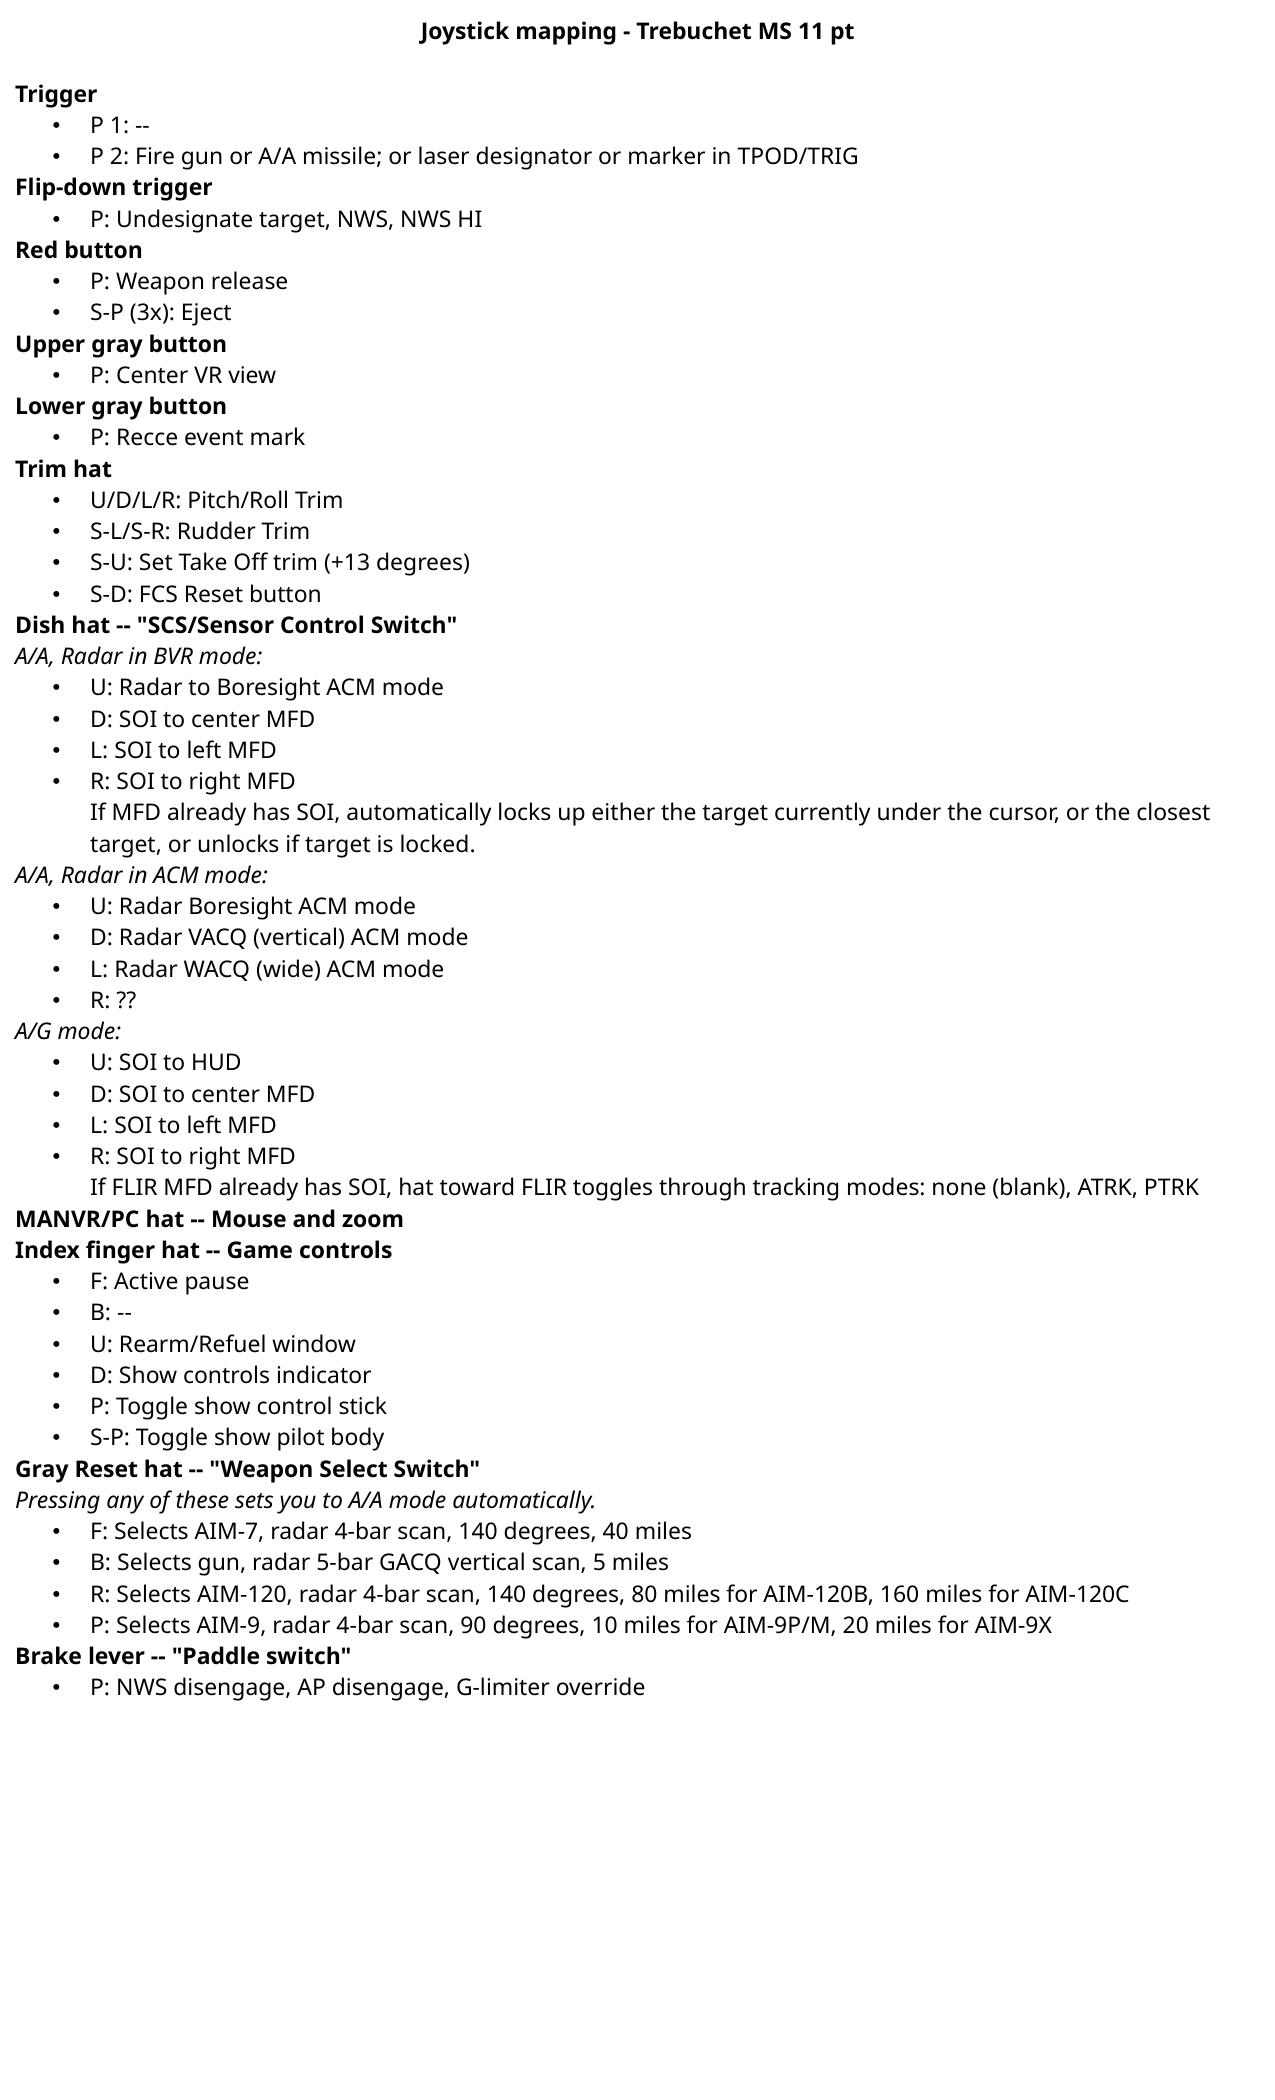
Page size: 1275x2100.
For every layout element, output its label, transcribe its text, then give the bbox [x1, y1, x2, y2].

list U/D/L/R: Pitch/Roll Trim [52, 484, 1260, 515]
list L: Radar WACQ (wide) ACM mode [52, 952, 1260, 984]
list L: SOI to left MFD [52, 1109, 1260, 1140]
text Flip-down trigger [15, 171, 1260, 202]
text A/G mode: [15, 1015, 1260, 1046]
text Upper gray button [15, 327, 1260, 359]
list P: NWS disengage, AP disengage, G-limiter override [52, 1671, 1260, 1702]
list S-U: Set Take Off trim (+13 degrees) [52, 546, 1260, 577]
list U: Rearm/Refuel window [52, 1327, 1260, 1359]
text Trim hat [15, 452, 1260, 484]
list P: Weapon release [52, 265, 1260, 296]
list If FLIR MFD already has SOI, hat toward FLIR toggles through tracking modes: none (blank), ATRK, PTRK [52, 1171, 1260, 1202]
list P: Undesignate target, NWS, NWS HI [52, 202, 1260, 234]
list F: Selects AIM-7, radar 4-bar scan, 140 degrees, 40 miles [52, 1515, 1260, 1546]
text Red button [15, 234, 1260, 265]
list S-D: FCS Reset button [52, 577, 1260, 609]
list R: ?? [52, 984, 1260, 1015]
list R: SOI to right MFD [52, 765, 1260, 796]
list B: Selects gun, radar 5-bar GACQ vertical scan, 5 miles [52, 1546, 1260, 1577]
text Trigger [15, 77, 1260, 109]
list If MFD already has SOI, automatically locks up either the target currently under the cursor, or the closest target, or unlocks if target is locked. [52, 796, 1260, 859]
list P: Toggle show control stick [52, 1390, 1260, 1421]
list D: Show controls indicator [52, 1359, 1260, 1390]
list D: Radar VACQ (vertical) ACM mode [52, 921, 1260, 952]
list U: Radar Boresight ACM mode [52, 890, 1260, 921]
text Lower gray button [15, 390, 1260, 421]
list D: SOI to center MFD [52, 1077, 1260, 1109]
list P: Selects AIM-9, radar 4-bar scan, 90 degrees, 10 miles for AIM-9P/M, 20 miles for AIM-9X [52, 1609, 1260, 1640]
list P 2: Fire gun or A/A missile; or laser designator or marker in TPOD/TRIG [52, 140, 1260, 171]
text A/A, Radar in BVR mode: [15, 640, 1260, 671]
list U: Radar to Boresight ACM mode [52, 671, 1260, 702]
list R: SOI to right MFD [52, 1140, 1260, 1171]
list P: Center VR view [52, 359, 1260, 390]
text A/A, Radar in ACM mode: [15, 859, 1260, 890]
list S-P: Toggle show pilot body [52, 1421, 1260, 1452]
list P 1: -- [52, 109, 1260, 140]
list P: Recce event mark [52, 421, 1260, 452]
list L: SOI to left MFD [52, 734, 1260, 765]
list U: SOI to HUD [52, 1046, 1260, 1077]
text Index finger hat -- Game controls [15, 1234, 1260, 1265]
text MANVR/PC hat -- Mouse and zoom [15, 1202, 1260, 1234]
list B: -- [52, 1296, 1260, 1327]
text Brake lever -- "Paddle switch" [15, 1640, 1260, 1671]
list F: Active pause [52, 1265, 1260, 1296]
list S-P (3x): Eject [52, 296, 1260, 327]
text Pressing any of these sets you to A/A mode automatically. [15, 1484, 1260, 1515]
text Dish hat -- "SCS/Sensor Control Switch" [15, 609, 1260, 640]
text Joystick mapping - Trebuchet MS 11 pt [15, 15, 1260, 46]
list S-L/S-R: Rudder Trim [52, 515, 1260, 546]
list R: Selects AIM-120, radar 4-bar scan, 140 degrees, 80 miles for AIM-120B, 160 miles for AIM-120C [52, 1577, 1260, 1609]
list D: SOI to center MFD [52, 702, 1260, 734]
text Gray Reset hat -- "Weapon Select Switch" [15, 1452, 1260, 1484]
